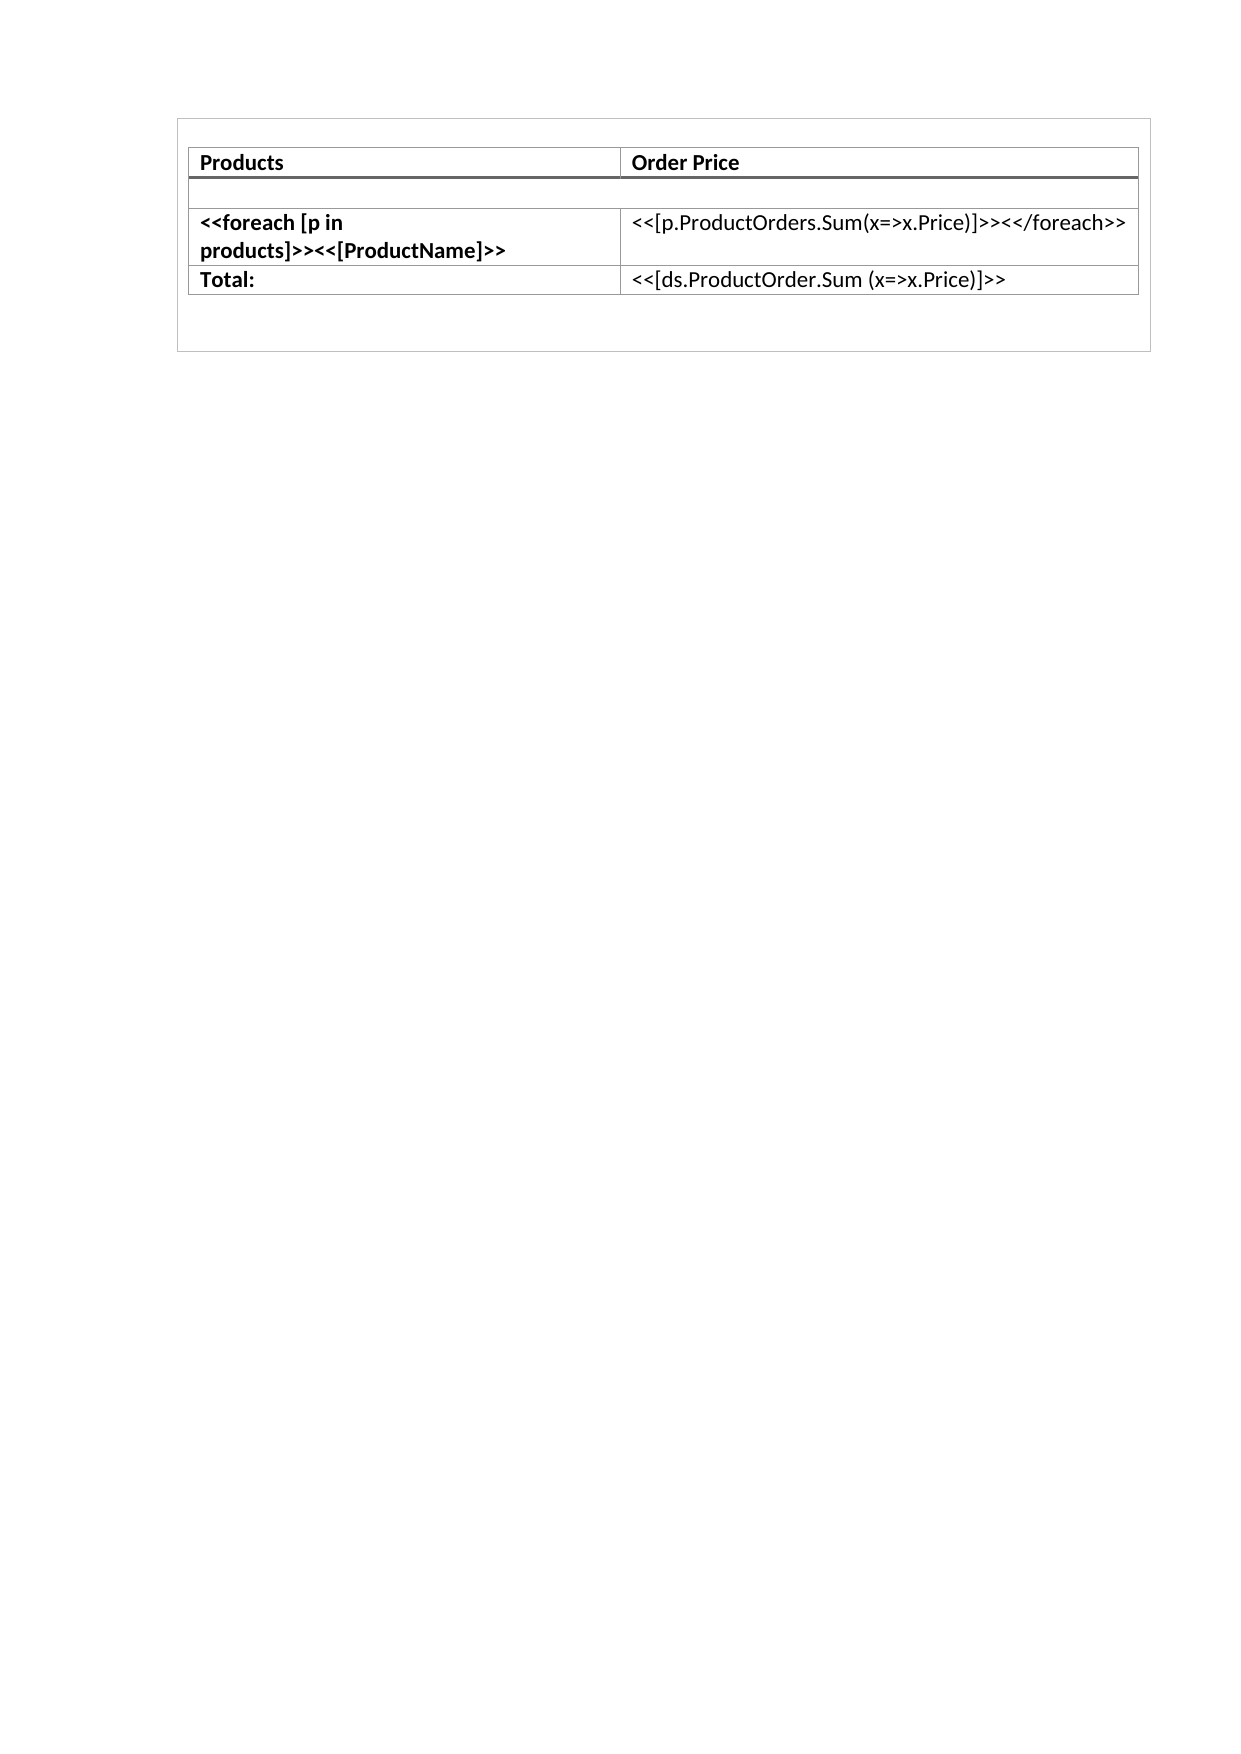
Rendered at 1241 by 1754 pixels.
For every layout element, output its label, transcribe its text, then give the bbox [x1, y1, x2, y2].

table_cell [189, 179, 1138, 207]
table_cell Total: [189, 266, 620, 293]
table_header [178, 119, 1150, 351]
table_cell <<[ds.ProductOrder.Sum (x=>x.Price)]>> [621, 266, 1138, 293]
table_cell <<foreach [p in products]>><<[ProductName]>> [189, 209, 620, 264]
table_header Products [189, 148, 620, 176]
table_cell <<[p.ProductOrders.Sum(x=>x.Price)]>><</foreach>> [621, 209, 1138, 264]
table_header Order Price [621, 148, 1138, 176]
